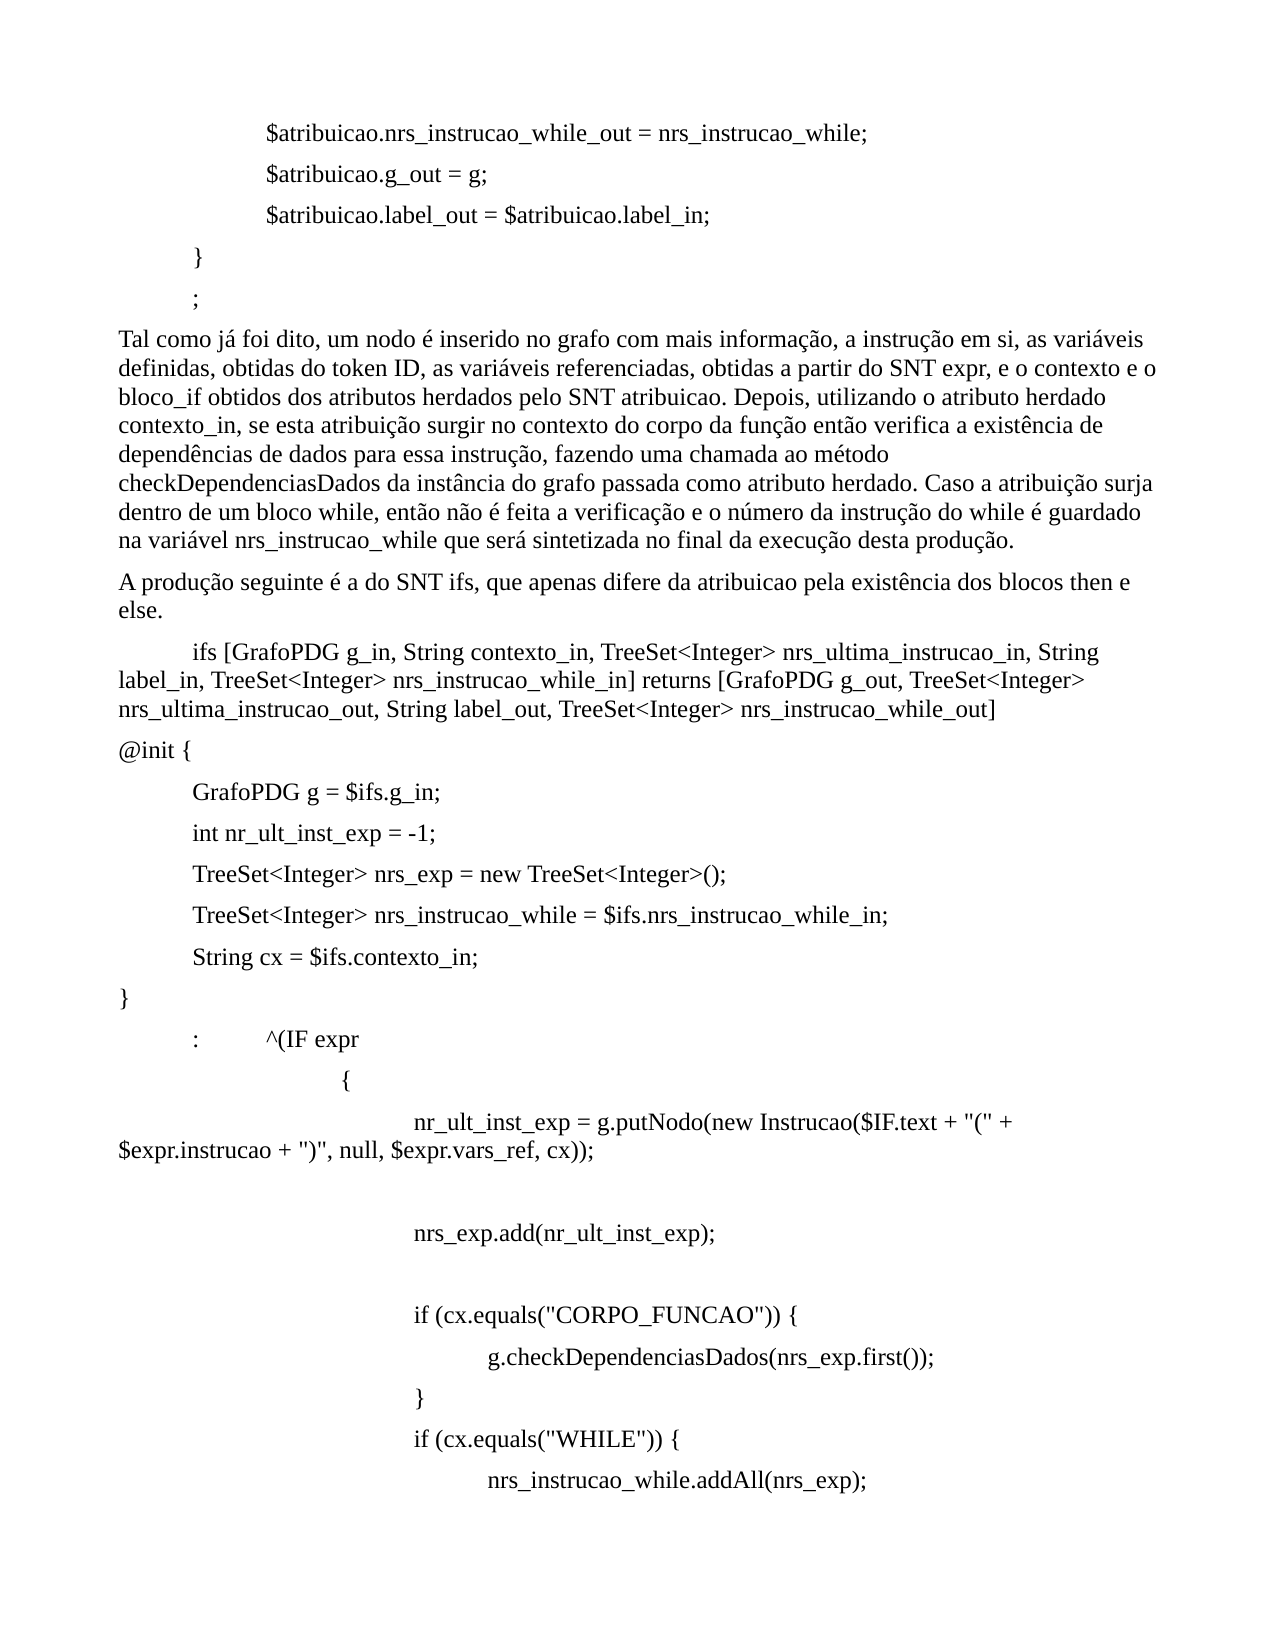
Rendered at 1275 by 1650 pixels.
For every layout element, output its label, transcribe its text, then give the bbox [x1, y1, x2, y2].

text ; [118, 283, 1157, 312]
text } [118, 983, 1157, 1012]
text @init { [118, 736, 1157, 764]
text { [118, 1066, 1157, 1094]
text nrs_instrucao_while.addAll(nrs_exp); [118, 1466, 1157, 1494]
text TreeSet<Integer> nrs_exp = new TreeSet<Integer>(); [118, 859, 1157, 888]
text int nr_ult_inst_exp = -1; [118, 818, 1157, 847]
text $atribuicao.nrs_instrucao_while_out = nrs_instrucao_while; [118, 118, 1157, 147]
text $atribuicao.g_out = g; [118, 159, 1157, 188]
text $atribuicao.label_out = $atribuicao.label_in; [118, 201, 1157, 229]
text Tal como já foi dito, um nodo é inserido no grafo com mais informação, a instrução em si, as variáveis definidas, obtidas do token ID, as variáveis referenciadas, obtidas a partir do SNT expr, e o contexto e o bloco_if obtidos dos atributos herdados pelo SNT atribuicao. Depois, utilizando o atributo herdado contexto_in, se esta atribuição surgir no contexto do corpo da função então verifica a existência de dependências de dados para essa instrução, fazendo uma chamada ao método checkDependenciasDados da instância do grafo passada como atributo herdado. Caso a atribuição surja dentro de um bloco while, então não é feita a verificação e o número da instrução do while é guardado na variável nrs_instrucao_while que será sintetizada no final da execução desta produção. [118, 324, 1157, 554]
text GrafoPDG g = $ifs.g_in; [118, 777, 1157, 806]
text nr_ult_inst_exp = g.putNodo(new Instrucao($IF.text + "(" + $expr.instrucao + ")", null, $expr.vars_ref, cx)); [118, 1107, 1157, 1164]
text if (cx.equals("WHILE")) { [118, 1424, 1157, 1453]
text TreeSet<Integer> nrs_instrucao_while = $ifs.nrs_instrucao_while_in; [118, 901, 1157, 929]
text : ^(IF expr [118, 1024, 1157, 1053]
text nrs_exp.add(nr_ult_inst_exp); [118, 1218, 1157, 1247]
text ifs [GrafoPDG g_in, String contexto_in, TreeSet<Integer> nrs_ultima_instrucao_in, String label_in, TreeSet<Integer> nrs_instrucao_while_in] returns [GrafoPDG g_out, TreeSet<Integer> nrs_ultima_instrucao_out, String label_out, TreeSet<Integer> nrs_instrucao_while_out] [118, 637, 1157, 723]
text } [118, 242, 1157, 271]
text A produção seguinte é a do SNT ifs, que apenas difere da atribuicao pela existência dos blocos then e else. [118, 567, 1157, 624]
text } [118, 1383, 1157, 1412]
text if (cx.equals("CORPO_FUNCAO")) { [118, 1301, 1157, 1329]
text String cx = $ifs.contexto_in; [118, 942, 1157, 971]
text g.checkDependenciasDados(nrs_exp.first()); [118, 1342, 1157, 1371]
